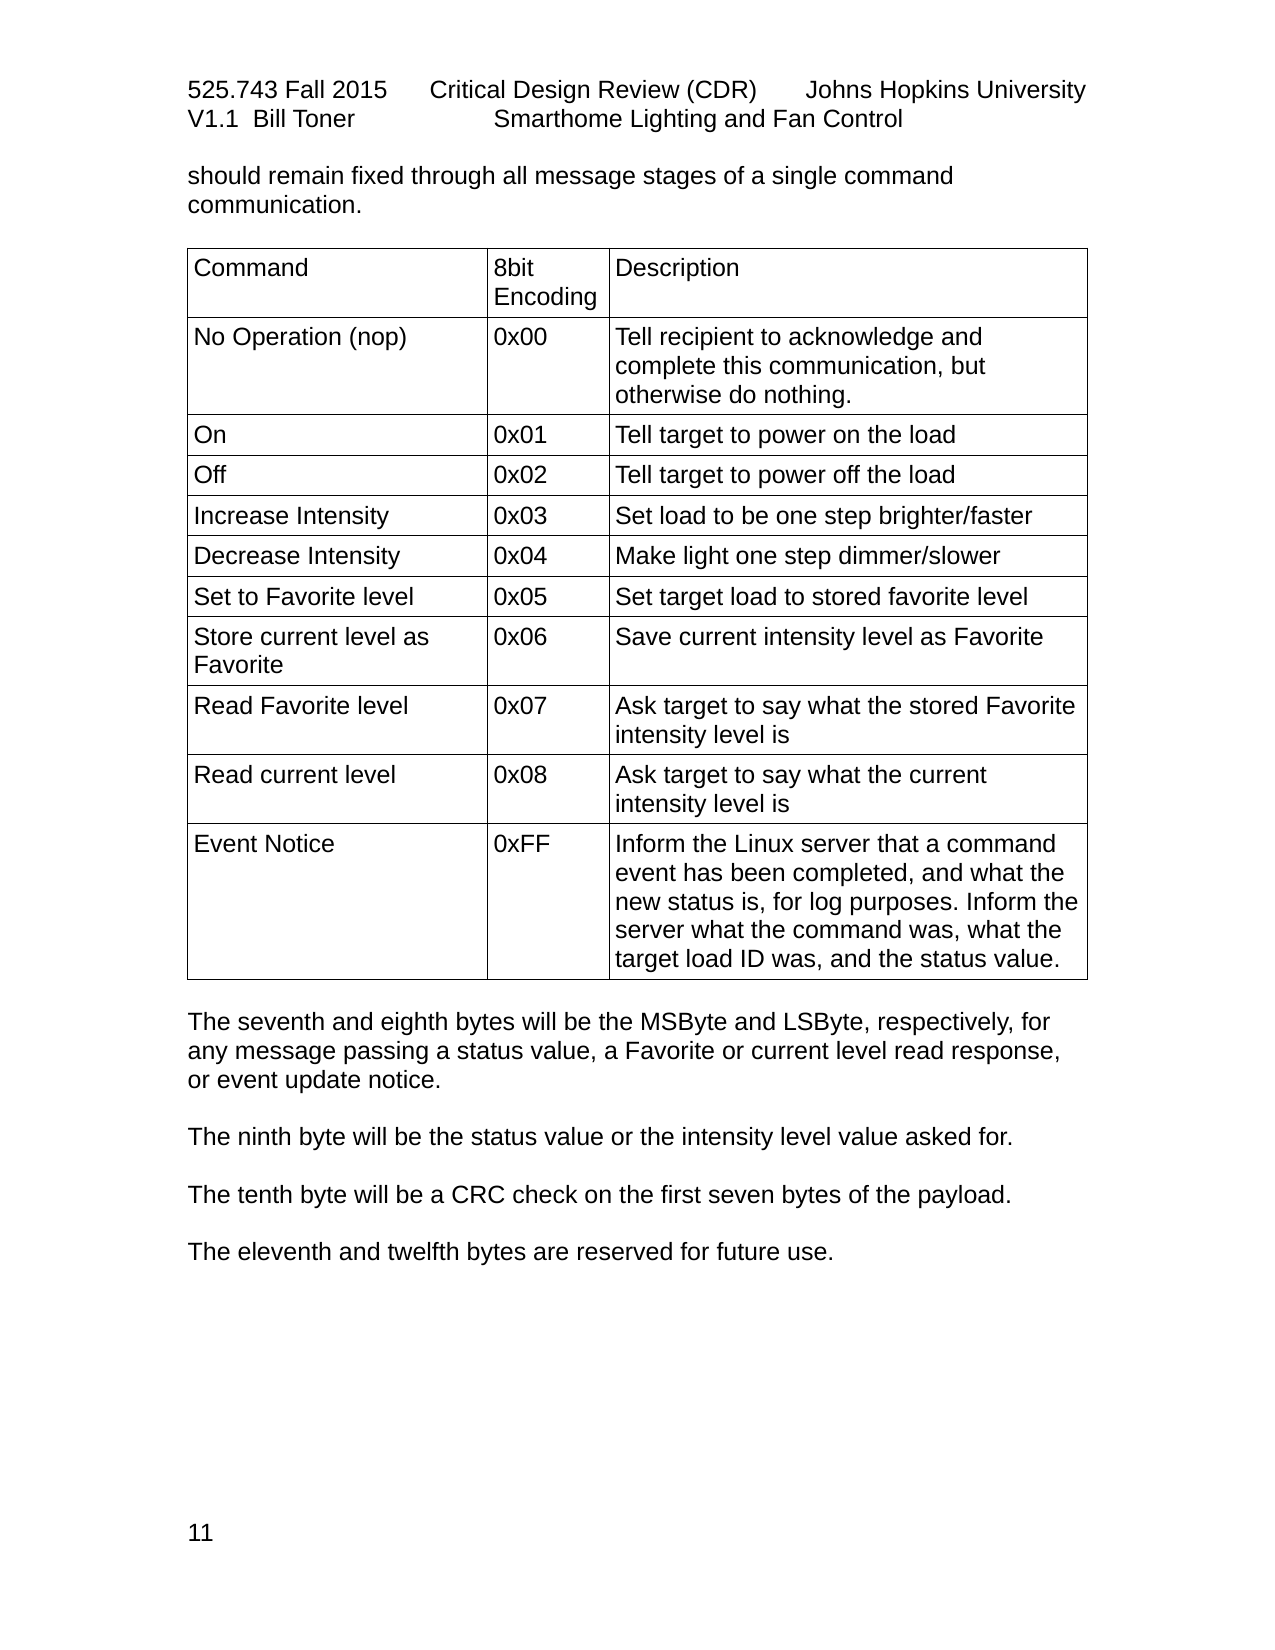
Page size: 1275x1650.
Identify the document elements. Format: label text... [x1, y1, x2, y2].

text The ninth byte will be the status value or the intensity level value asked for. [187, 1122, 1087, 1151]
table_header Command [188, 249, 487, 317]
table_cell Set target load to stored favorite level [610, 577, 1087, 616]
table_cell Make light one step dimmer/slower [610, 536, 1087, 576]
table_cell Decrease Intensity [188, 536, 487, 576]
table_cell 0x04 [488, 536, 609, 576]
table_header 8bit Encoding [488, 249, 609, 317]
table_cell Ask target to say what the stored Favorite intensity level is [610, 686, 1087, 754]
table_cell 0x07 [488, 686, 609, 754]
table_cell Read current level [188, 755, 487, 823]
table_cell Increase Intensity [188, 496, 487, 535]
text The eleventh and twelfth bytes are reserved for future use. [187, 1237, 1087, 1266]
table_cell 0x01 [488, 415, 609, 455]
text The tenth byte will be a CRC check on the first seven bytes of the payload. [187, 1180, 1087, 1208]
table_cell On [188, 415, 487, 455]
table_cell 0x03 [488, 496, 609, 535]
table_cell 0x02 [488, 456, 609, 495]
table_cell Save current intensity level as Favorite [610, 617, 1087, 685]
table_cell 0xFF [488, 824, 609, 978]
text The seventh and eighth bytes will be the MSByte and LSByte, respectively, for any message passing a status value, a Favorite or current level read response, or event update notice. [187, 1007, 1087, 1093]
table_cell Tell target to power on the load [610, 415, 1087, 455]
table_cell Ask target to say what the current intensity level is [610, 755, 1087, 823]
table_cell 0x05 [488, 577, 609, 616]
table_cell Set to Favorite level [188, 577, 487, 616]
table_cell Event Notice [188, 824, 487, 978]
table_cell Inform the Linux server that a command event has been completed, and what the new status is, for log purposes. Inform the server what the command was, what the target load ID was, and the status value. [610, 824, 1087, 978]
table_header Description [610, 249, 1087, 317]
table_cell Read Favorite level [188, 686, 487, 754]
table_cell Tell target to power off the load [610, 456, 1087, 495]
table_cell Off [188, 456, 487, 495]
table_cell 0x00 [488, 318, 609, 414]
table_cell Store current level as Favorite [188, 617, 487, 685]
table_cell 0x08 [488, 755, 609, 823]
table_cell Set load to be one step brighter/faster [610, 496, 1087, 535]
table_cell 0x06 [488, 617, 609, 685]
text should remain fixed through all message stages of a single command communication. [187, 161, 1087, 219]
table_cell Tell recipient to acknowledge and complete this communication, but otherwise do nothing. [610, 318, 1087, 414]
table_cell No Operation (nop) [188, 318, 487, 414]
